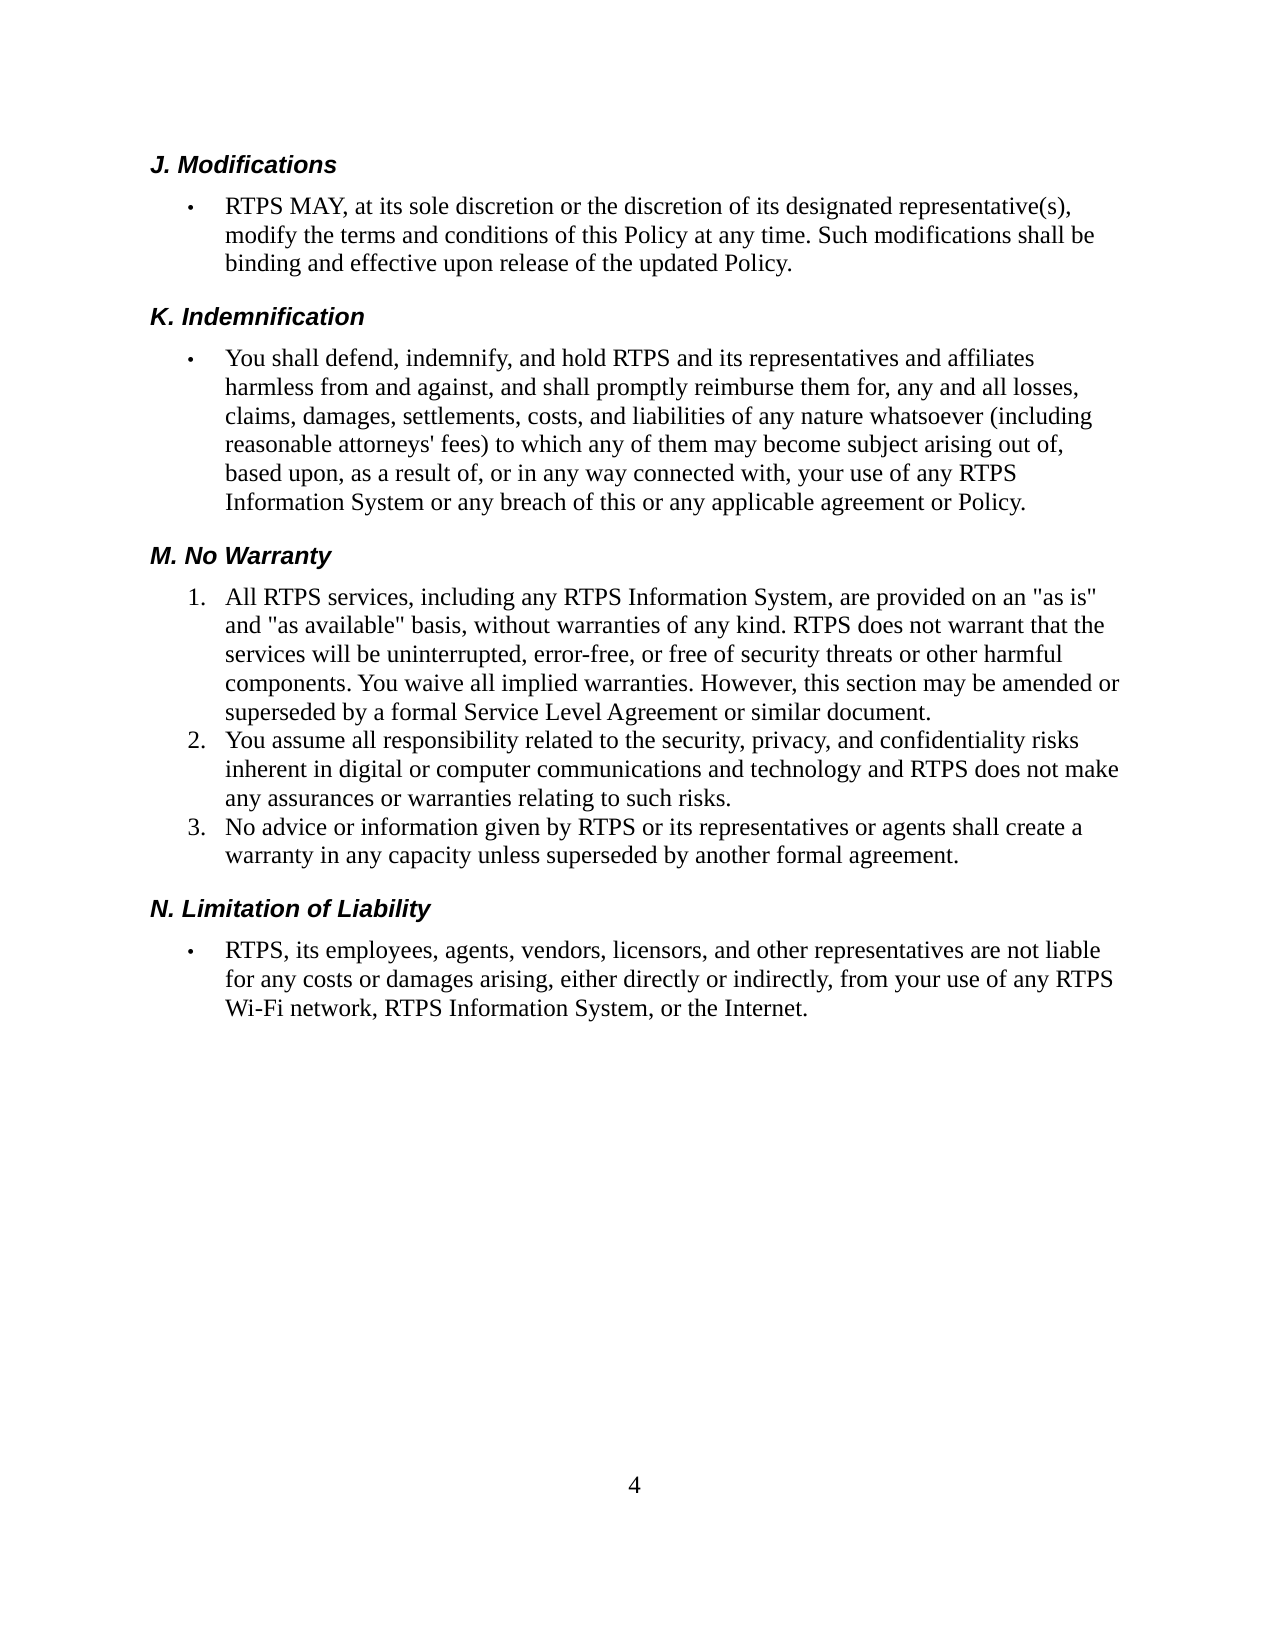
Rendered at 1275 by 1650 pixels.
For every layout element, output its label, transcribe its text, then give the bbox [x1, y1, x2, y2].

subtitle J. Modifications [150, 150, 1125, 178]
list No advice or information given by RTPS or its representatives or agents shall create a warranty in any capacity unless superseded by another formal agreement. [187, 812, 1125, 869]
list RTPS MAY, at its sole discretion or the discretion of its designated representative(s), modify the terms and conditions of this Policy at any time. Such modifications shall be binding and effective upon release of the updated Policy. [187, 191, 1125, 277]
list RTPS, its employees, agents, vendors, licensors, and other representatives are not liable for any costs or damages arising, either directly or indirectly, from your use of any RTPS Wi-Fi network, RTPS Information System, or the Internet. [187, 935, 1125, 1022]
subtitle M. No Warranty [150, 541, 1125, 569]
subtitle N. Limitation of Liability [150, 894, 1125, 923]
subtitle K. Indemnification [150, 302, 1125, 331]
list You assume all responsibility related to the security, privacy, and confidentiality risks inherent in digital or computer communications and technology and RTPS does not make any assurances or warranties relating to such risks. [187, 726, 1125, 812]
list All RTPS services, including any RTPS Information System, are provided on an "as is" and "as available" basis, without warranties of any kind. RTPS does not warrant that the services will be uninterrupted, error-free, or free of security threats or other harmful components. You waive all implied warranties. However, this section may be amended or superseded by a formal Service Level Agreement or similar document. [187, 582, 1125, 726]
list You shall defend, indemnify, and hold RTPS and its representatives and affiliates harmless from and against, and shall promptly reimburse them for, any and all losses, claims, damages, settlements, costs, and liabilities of any nature whatsoever (including reasonable attorneys' fees) to which any of them may become subject arising out of, based upon, as a result of, or in any way connected with, your use of any RTPS Information System or any breach of this or any applicable agreement or Policy. [187, 343, 1125, 516]
